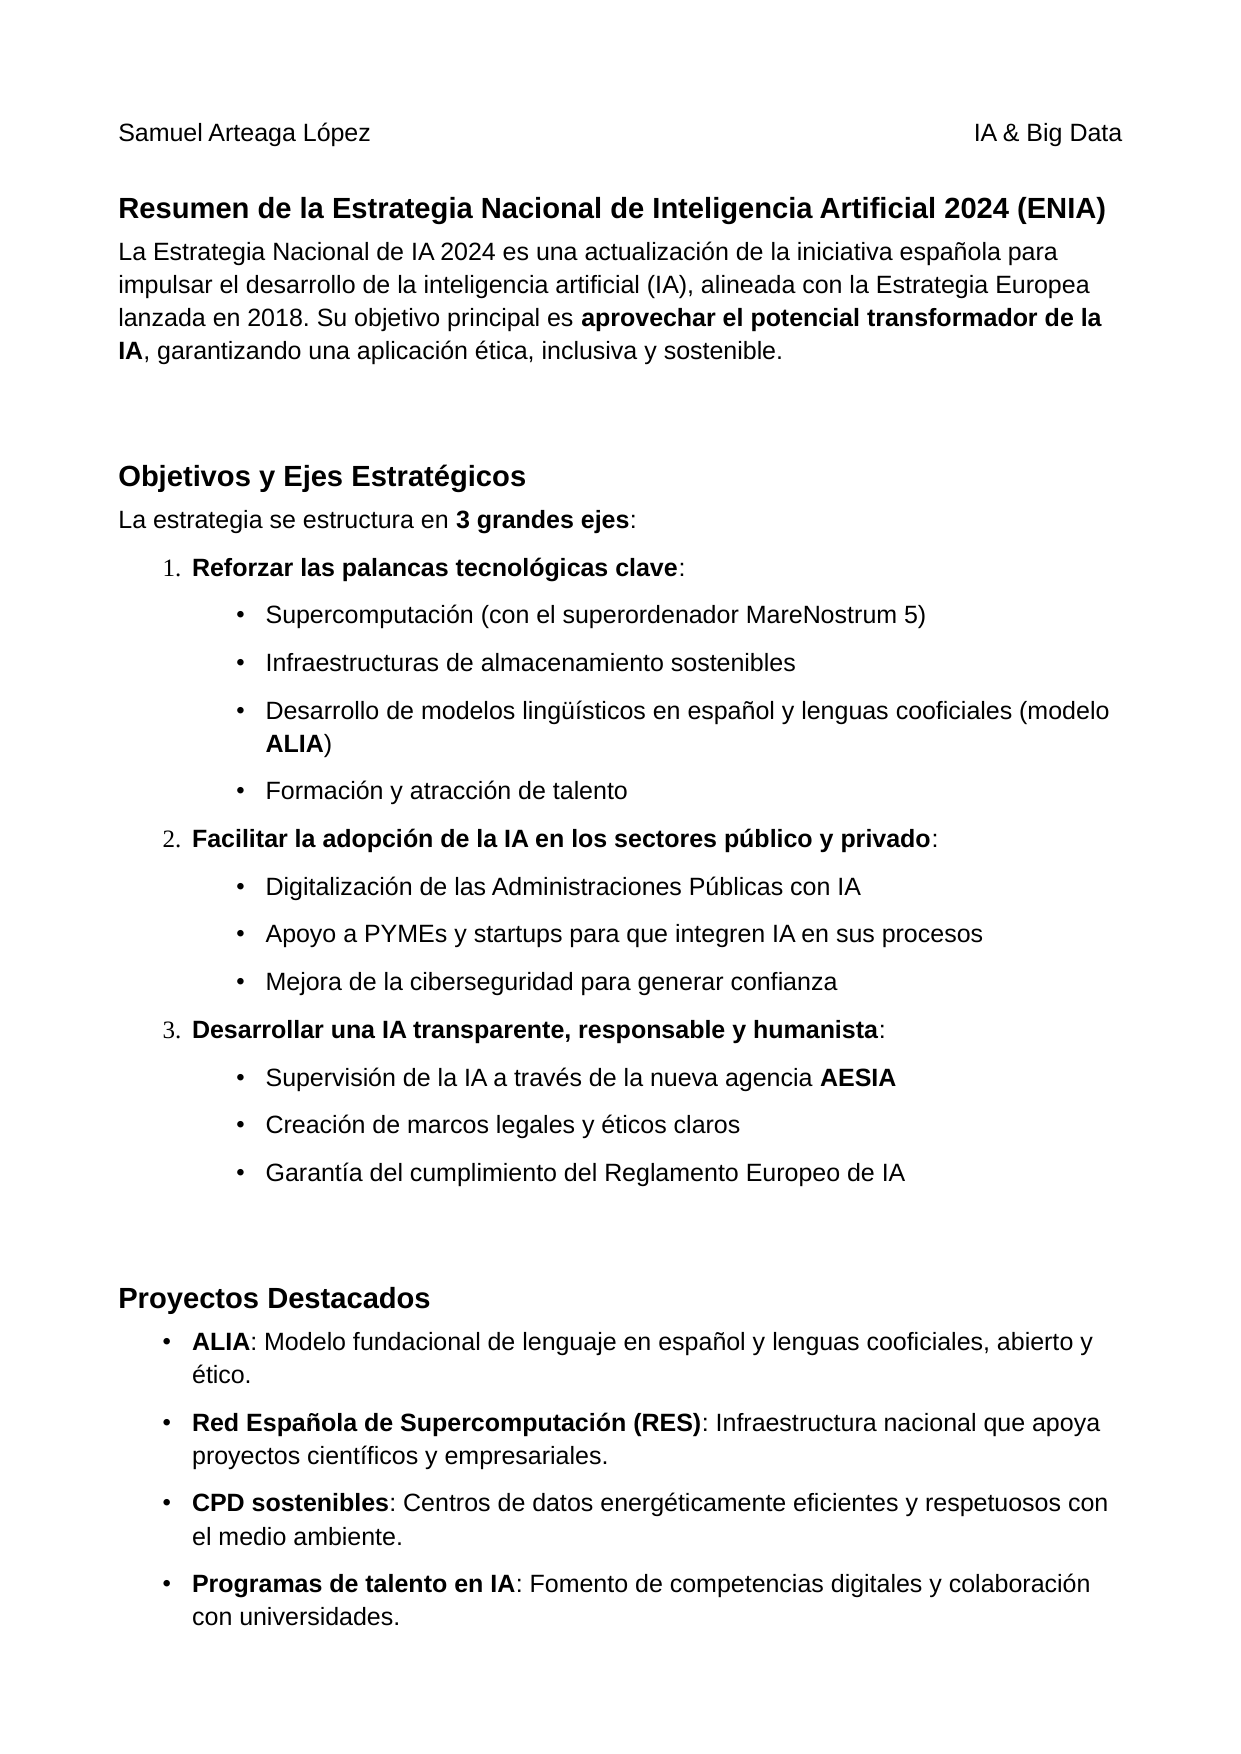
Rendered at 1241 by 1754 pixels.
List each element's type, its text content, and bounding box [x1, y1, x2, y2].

list ALIA: Modelo fundacional de lenguaje en español y lenguas cooficiales, abierto y ético. [162, 1327, 1122, 1389]
list Desarrollo de modelos lingüísticos en español y lenguas cooficiales (modelo ALIA) [236, 696, 1122, 757]
list Digitalización de las Administraciones Públicas con IA [236, 872, 1122, 901]
list Supervisión de la IA a través de la nueva agencia AESIA [236, 1063, 1122, 1091]
list Mejora de la ciberseguridad para generar confianza [236, 967, 1122, 996]
list Apoyo a PYMEs y startups para que integren IA en sus procesos [236, 919, 1122, 948]
list Reforzar las palancas tecnológicas clave: [162, 552, 1122, 581]
subtitle Objetivos y Ejes Estratégicos [118, 459, 1122, 492]
subtitle Resumen de la Estrategia Nacional de Inteligencia Artificial 2024 (ENIA) [118, 191, 1122, 224]
list CPD sostenibles: Centros de datos energéticamente eficientes y respetuosos con el medio ambiente. [162, 1488, 1122, 1550]
list Infraestructuras de almacenamiento sostenibles [236, 648, 1122, 677]
subtitle Proyectos Destacados [118, 1281, 1122, 1314]
list Desarrollar una IA transparente, responsable y humanista: [162, 1015, 1122, 1044]
list Garantía del cumplimiento del Reglamento Europeo de IA [236, 1158, 1122, 1187]
text La Estrategia Nacional de IA 2024 es una actualización de la iniciativa española para impulsar el desarrollo de la inteligencia artificial (IA), alineada con la Estrategia Europea lanzada en 2018. Su objetivo principal es aprovechar el potencial transformador de la IA, garantizando una aplicación ética, inclusiva y sostenible. [118, 237, 1122, 365]
text La estrategia se estructura en 3 grandes ejes: [118, 505, 1122, 534]
list Facilitar la adopción de la IA en los sectores público y privado: [162, 824, 1122, 853]
list Red Española de Supercomputación (RES): Infraestructura nacional que apoya proyectos científicos y empresariales. [162, 1408, 1122, 1469]
list Creación de marcos legales y éticos claros [236, 1110, 1122, 1139]
list Supercomputación (con el superordenador MareNostrum 5) [236, 600, 1122, 629]
list Formación y atracción de talento [236, 776, 1122, 805]
list Programas de talento en IA: Fomento de competencias digitales y colaboración con universidades. [162, 1569, 1122, 1631]
